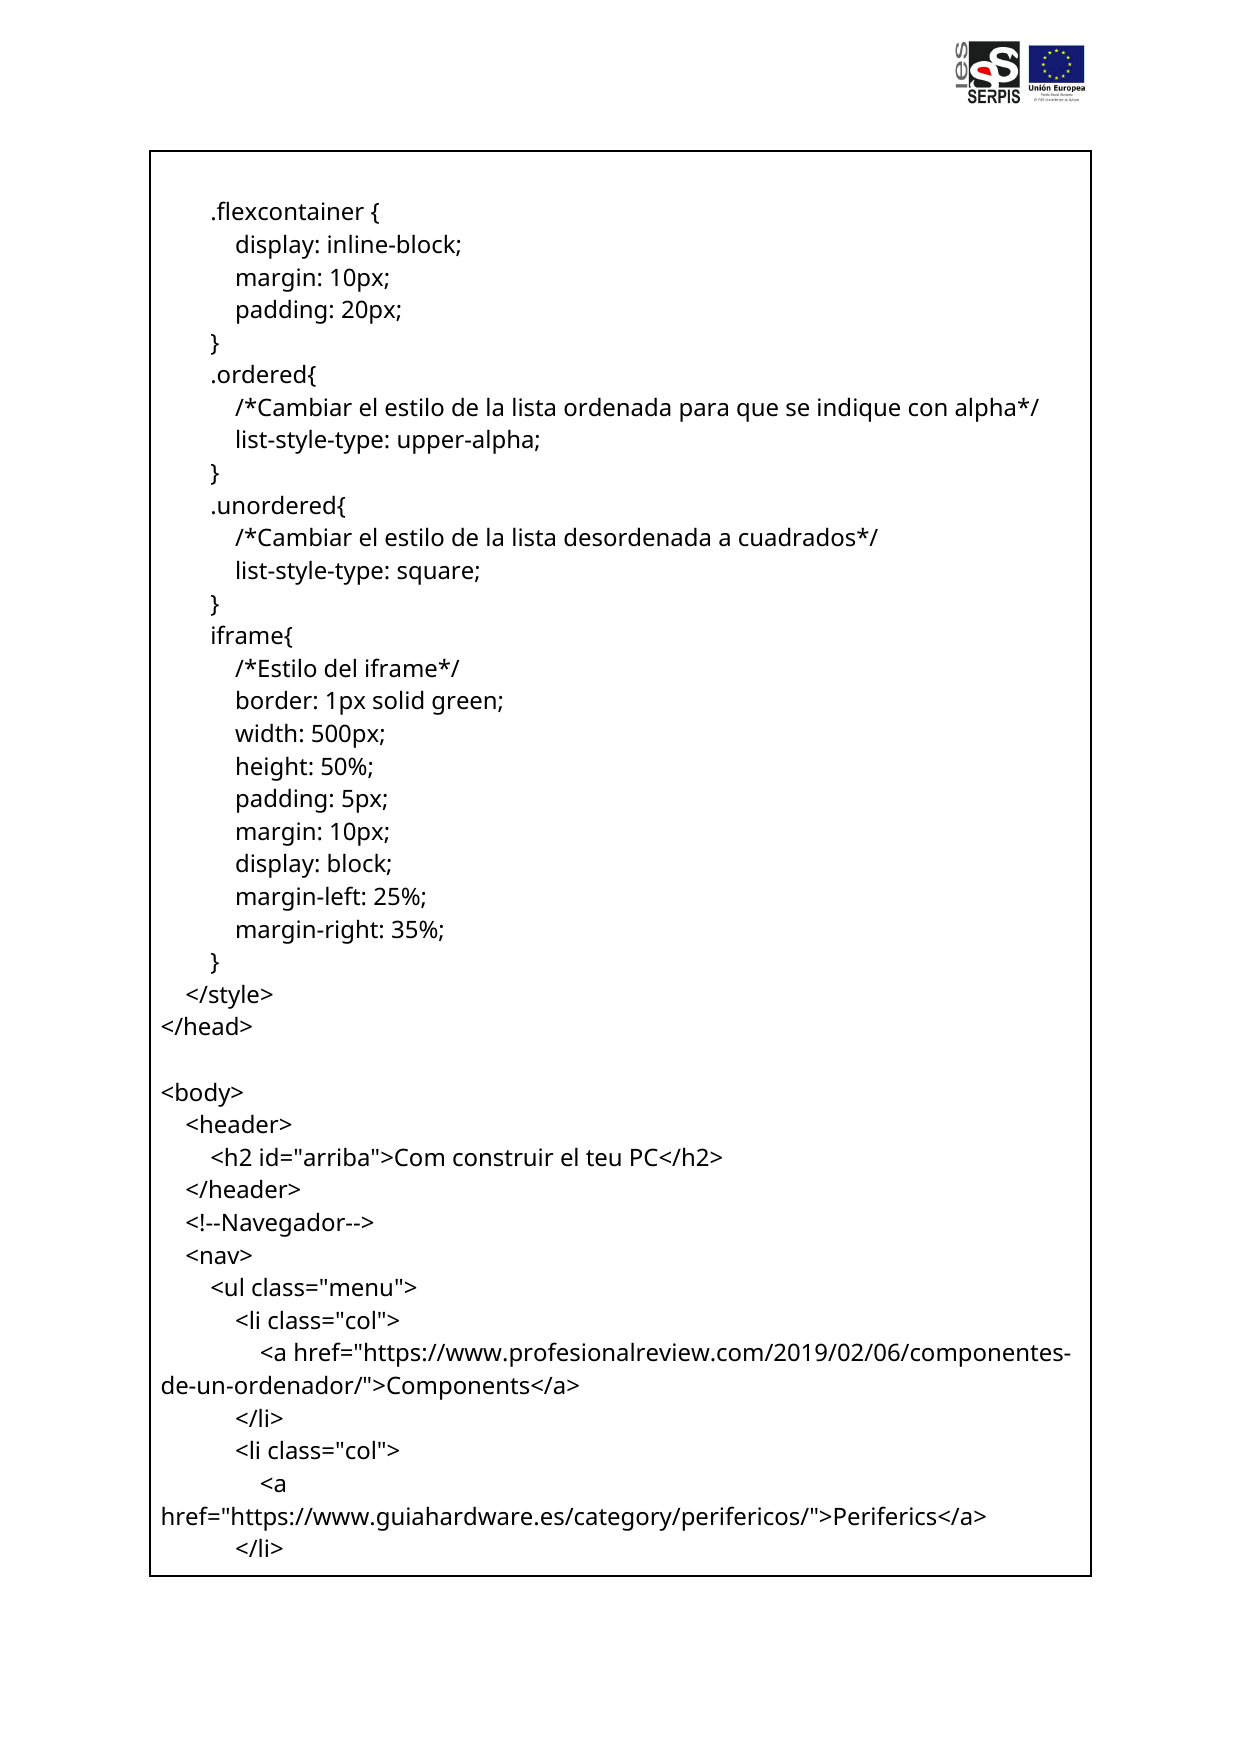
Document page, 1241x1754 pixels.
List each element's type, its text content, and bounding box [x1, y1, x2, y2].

picture [950, 37, 1090, 106]
table_header .flexcontainer { display: inline-block; margin: 10px; padding: 20px; } .ordered{ /*Cambiar el estilo de la lista ordenada para que se indique con alpha*/ list-style-type: upper-alpha; } .unordered{ /*Cambiar el estilo de la lista desordenada a cuadrados*/ list-style-type: square; } iframe{ /*Estilo del iframe*/ border: 1px solid green; width: 500px; height: 50%; padding: 5px; margin: 10px; display: block; margin-left: 25%; margin-right: 35%; } </style> </head> <body> <header> <h2 id="arriba">Com construir el teu PC</h2> </header> <!--Navegador--> <nav> <ul class="menu"> <li class="col"> <a href="https://www.profesionalreview.com/2019/02/06/componentes-de-un-ordenador/">Components</a> </li> <li class="col"> <a href="https://www.guiahardware.es/category/perifericos/">Periferics</a> </li> [151, 152, 1090, 1575]
